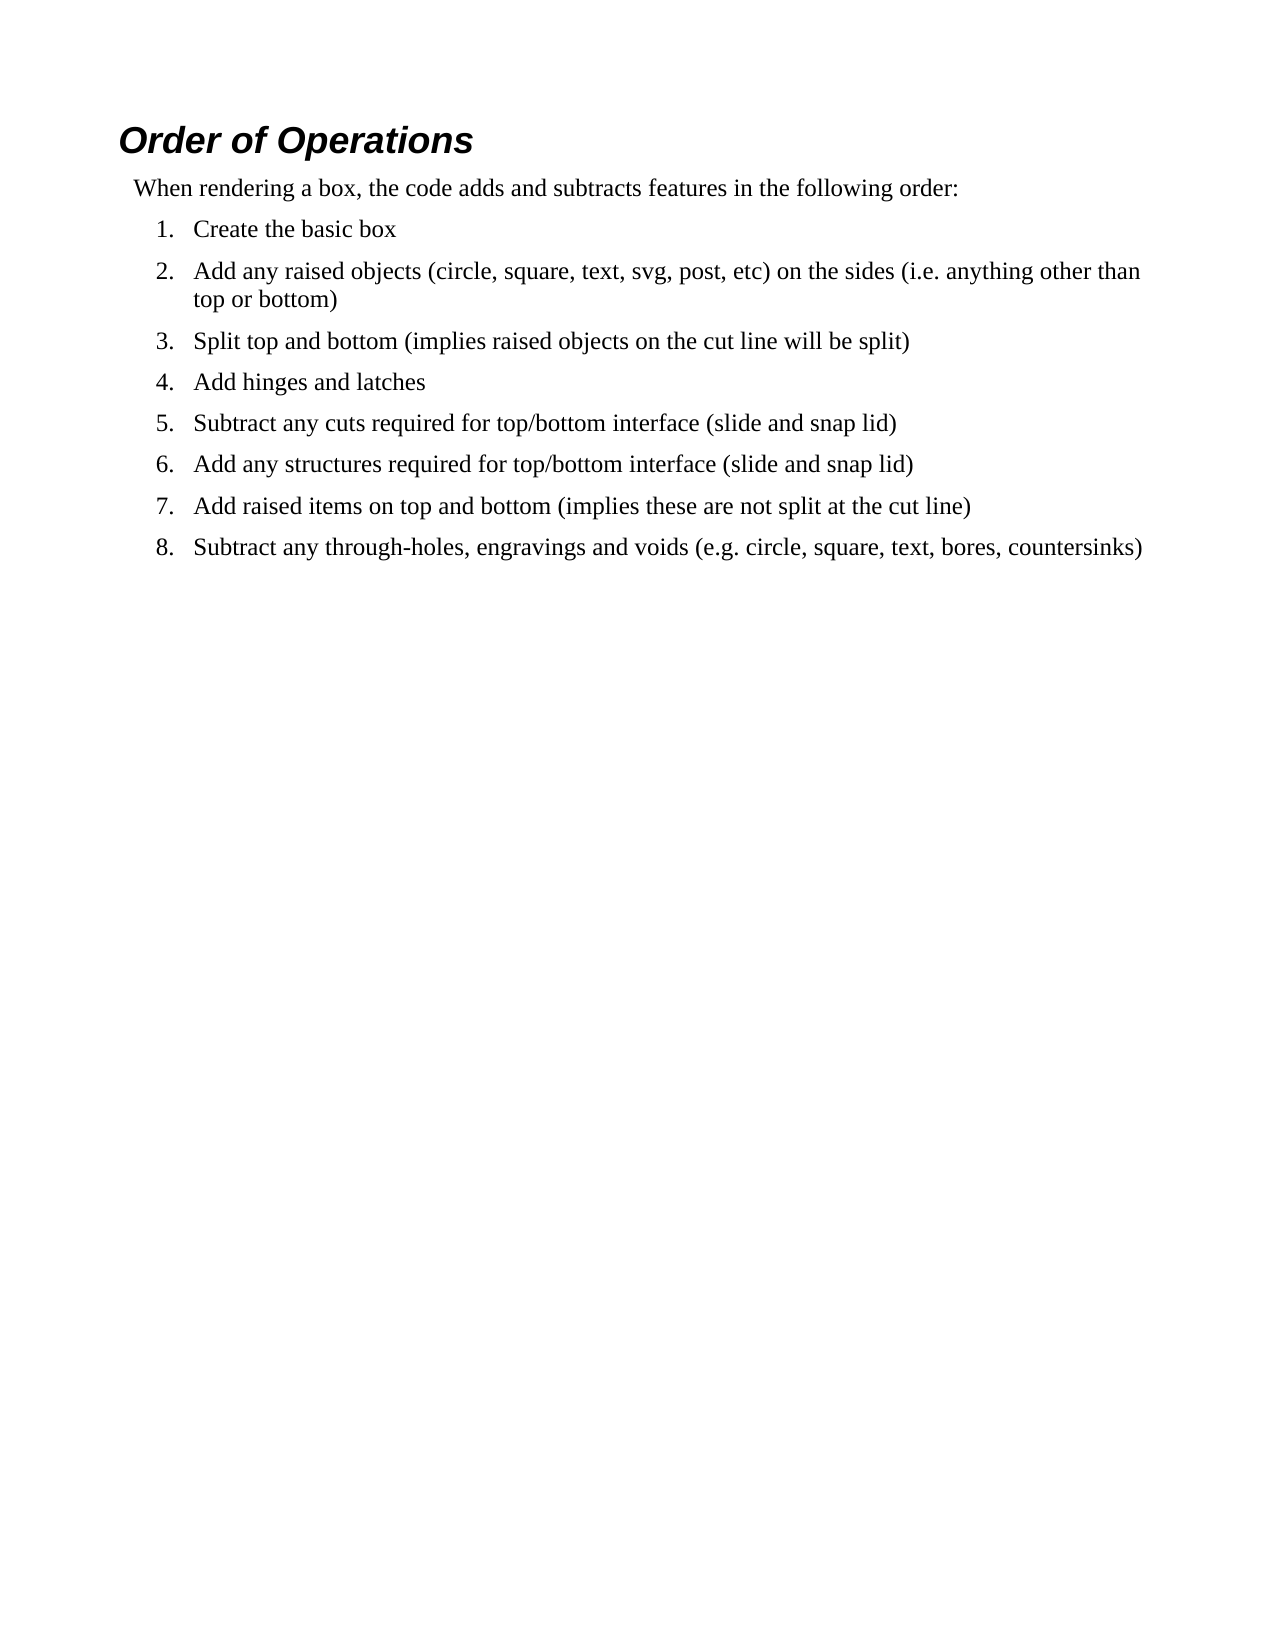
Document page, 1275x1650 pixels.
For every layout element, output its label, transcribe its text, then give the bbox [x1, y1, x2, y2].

list Subtract any through-holes, engravings and voids (e.g. circle, square, text, bores, countersinks) [156, 532, 1157, 561]
list Add hinges and latches [156, 367, 1157, 396]
text When rendering a box, the code adds and subtracts features in the following order: [118, 173, 1157, 202]
list Add any structures required for top/bottom interface (slide and snap lid) [156, 449, 1157, 478]
list Add any raised objects (circle, square, text, svg, post, etc) on the sides (i.e. anything other than top or bottom) [156, 256, 1157, 313]
list Add raised items on top and bottom (implies these are not split at the cut line) [156, 491, 1157, 519]
list Subtract any cuts required for top/bottom interface (slide and snap lid) [156, 408, 1157, 437]
list Split top and bottom (implies raised objects on the cut line will be split) [156, 326, 1157, 354]
list Create the basic box [156, 214, 1157, 243]
subtitle Order of Operations [118, 118, 1157, 161]
